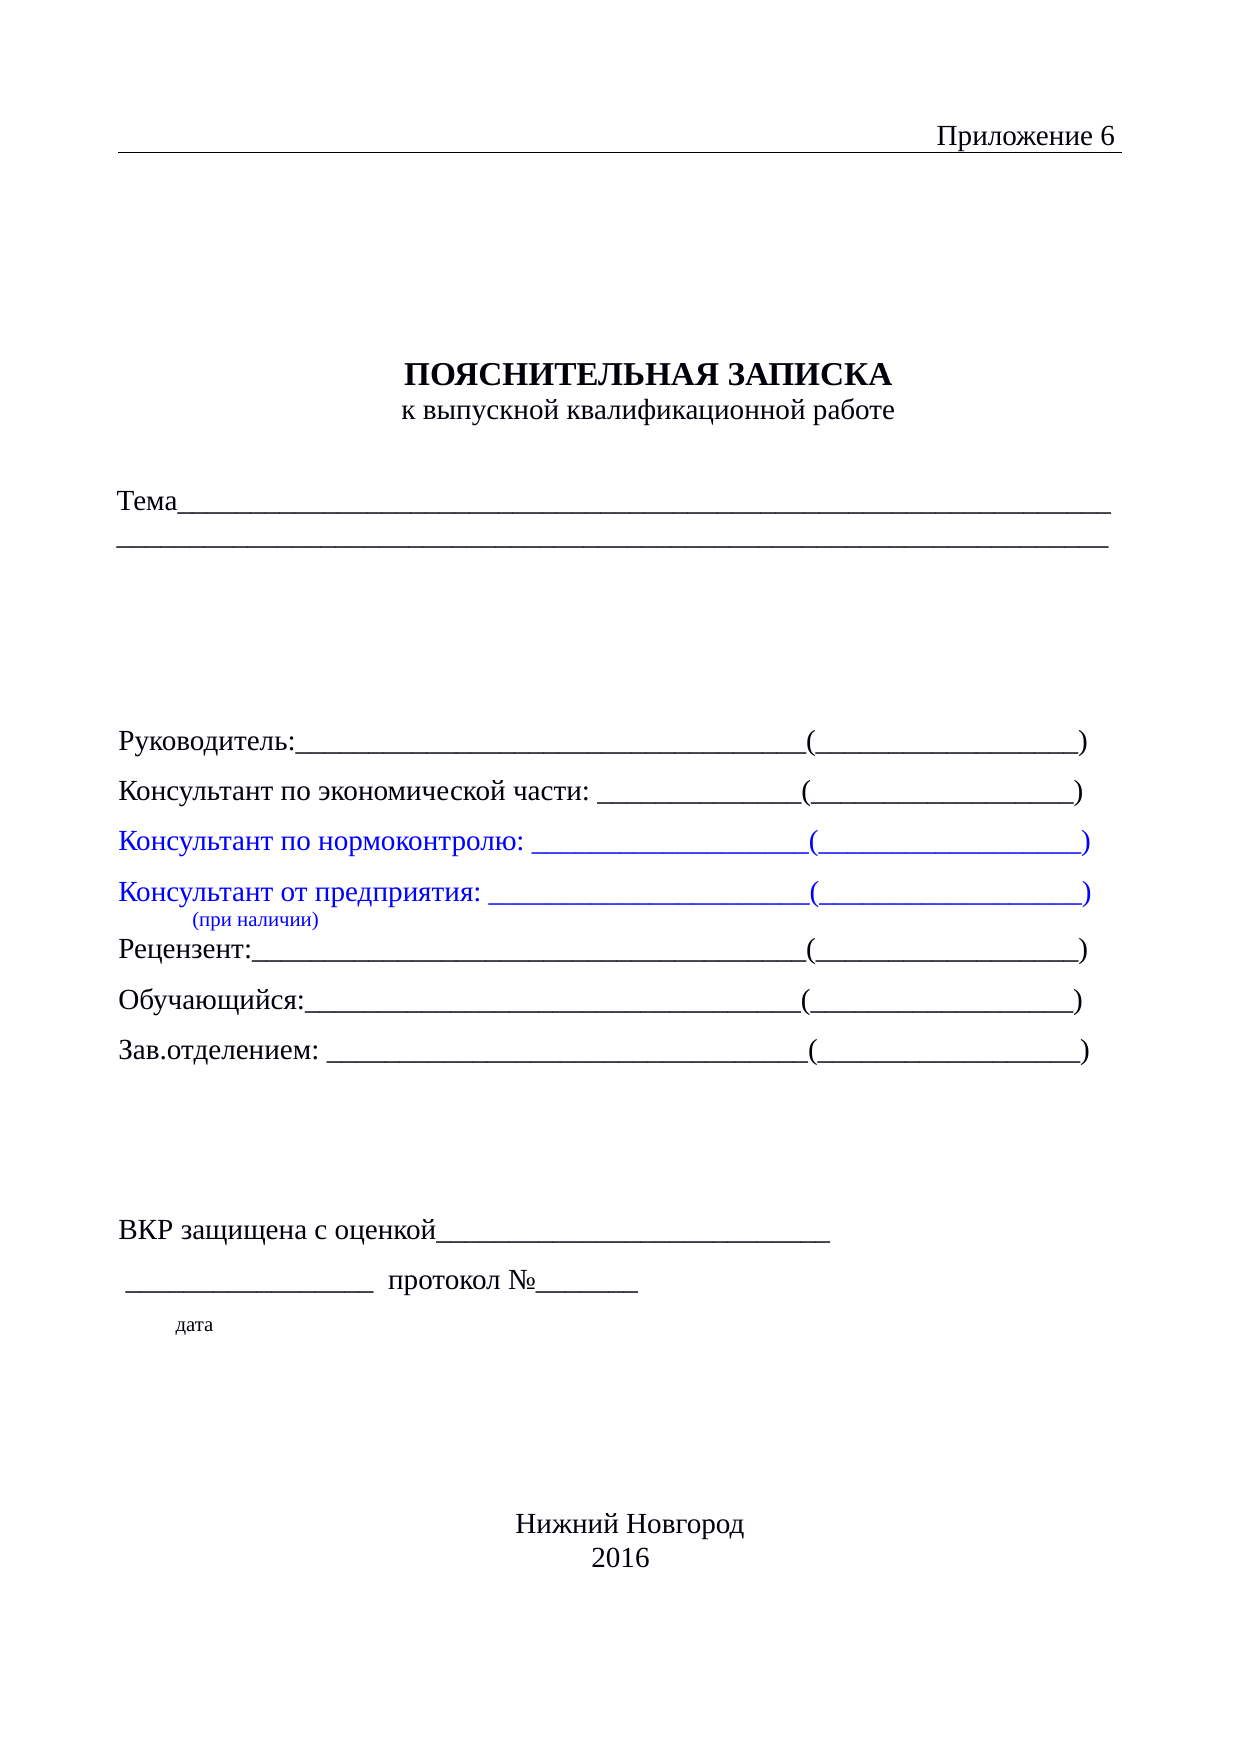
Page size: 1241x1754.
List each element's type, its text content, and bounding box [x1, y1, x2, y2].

text Нижний Новгород [118, 1507, 1085, 1540]
text Рецензент:______________________________________(__________________) [118, 931, 1122, 965]
text (при наличии) [118, 907, 1122, 931]
text Обучающийся:__________________________________(__________________) [118, 982, 1122, 1015]
text Приложение 6 [118, 118, 1122, 152]
text к выпускной квалификационной работе [118, 392, 1122, 426]
text ВКР защищена с оценкой___________________________ [118, 1212, 1122, 1245]
text Зав.отделением: _________________________________(__________________) [118, 1032, 1122, 1066]
text дата [118, 1312, 1122, 1336]
text _________________ протокол №_______ [118, 1262, 1122, 1296]
text ПОЯСНИТЕЛЬНАЯ ЗАПИСКА [118, 354, 1122, 392]
text Консультант от предприятия: ______________________(__________________) [118, 874, 1122, 907]
text Руководитель:___________________________________(__________________) [118, 723, 1122, 756]
text Консультант по нормоконтролю: ___________________(__________________) [118, 823, 1122, 857]
text Консультант по экономической части: ______________(__________________) [118, 773, 1122, 807]
text 2016 [118, 1540, 1122, 1574]
text Тема____________________________________________________________________________________________________________________________________ [118, 483, 1122, 550]
